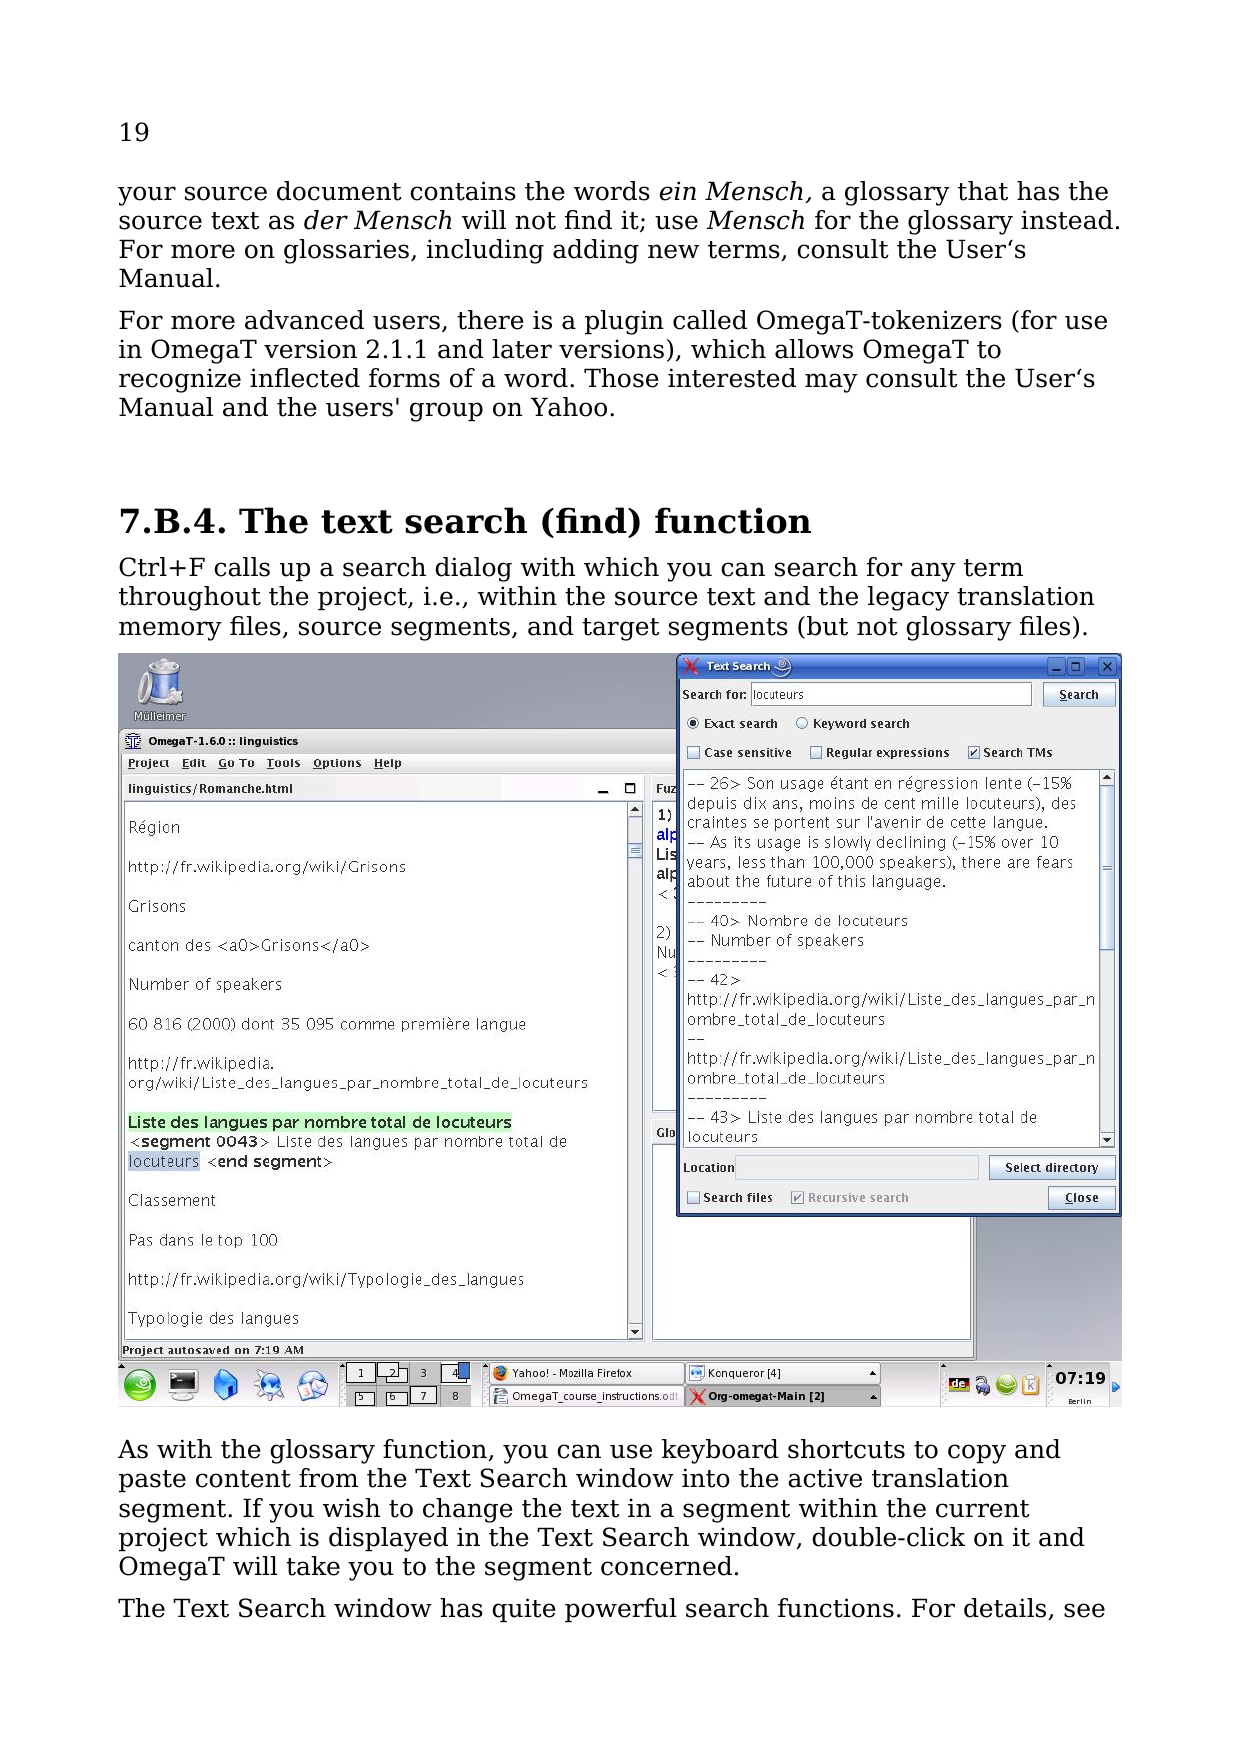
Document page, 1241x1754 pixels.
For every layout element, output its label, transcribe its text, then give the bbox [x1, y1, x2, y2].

picture [118, 653, 1122, 1407]
text Ctrl+F calls up a search dialog with which you can search for any term throughout the project, i.e., within the source text and the legacy translation memory files, source segments, and target segments (but not glossary files). [118, 553, 1122, 641]
text For more advanced users, there is a plugin called OmegaT-tokenizers (for use in OmegaT version 2.1.1 and later versions), which allows OmegaT to recognize inflected forms of a word. Those interested may consult the User‘s Manual and the users' group on Yahoo. [118, 306, 1122, 423]
text As with the glossary function, you can use keyboard shortcuts to copy and paste content from the Text Search window into the active translation segment. If you wish to change the text in a segment within the current project which is displayed in the Text Search window, double-click on it and OmegaT will take you to the segment concerned. [118, 1407, 1122, 1581]
text The Text Search window has quite powerful search functions. For details, see [118, 1594, 1122, 1623]
text your source document contains the words ein Mensch, a glossary that has the source text as der Mensch will not find it; use Mensch for the glossary instead. For more on glossaries, including adding new terms, consult the User‘s Manual. [118, 177, 1122, 293]
subtitle 7.B.4. The text search (find) function [118, 502, 1122, 541]
